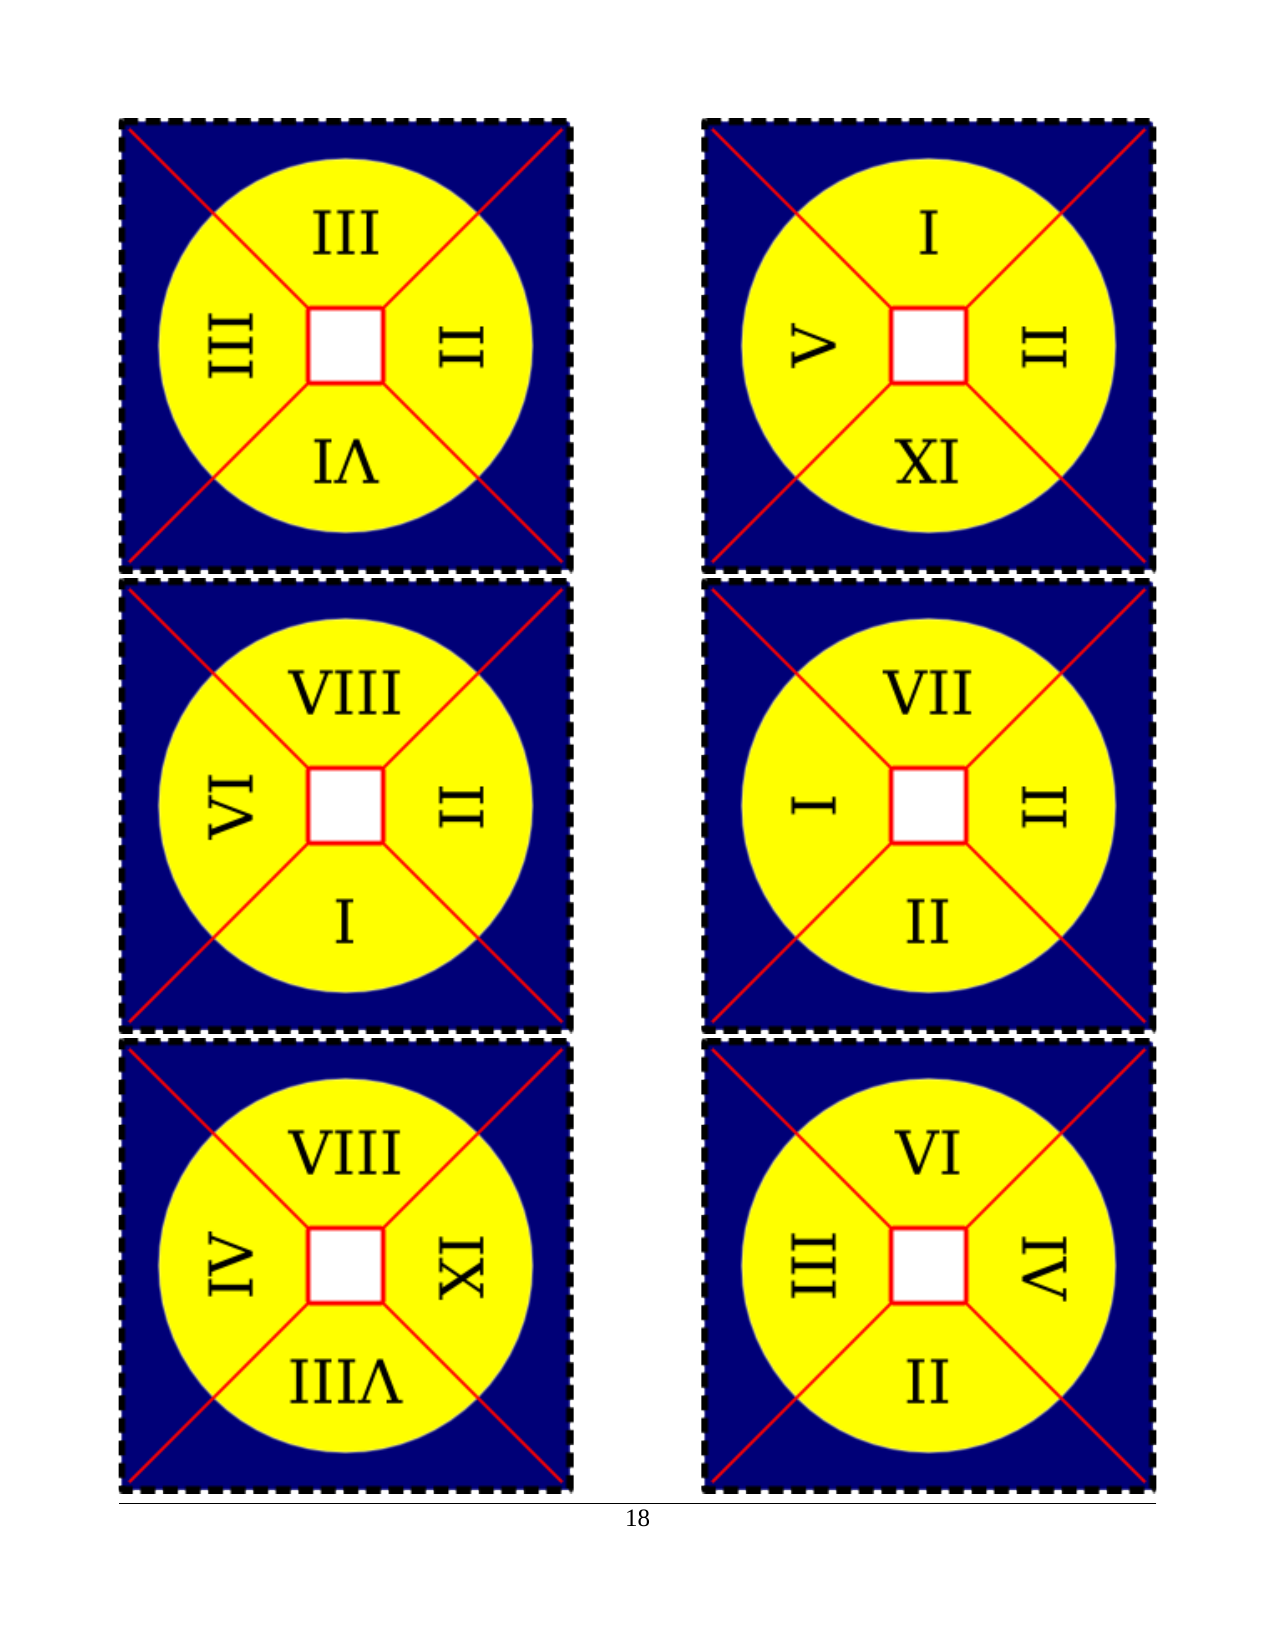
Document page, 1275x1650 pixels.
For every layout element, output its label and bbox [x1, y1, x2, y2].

picture [701, 578, 1157, 1034]
picture [118, 1038, 574, 1494]
picture [701, 1038, 1157, 1494]
picture [118, 118, 574, 574]
picture [118, 578, 574, 1034]
picture [701, 118, 1157, 574]
